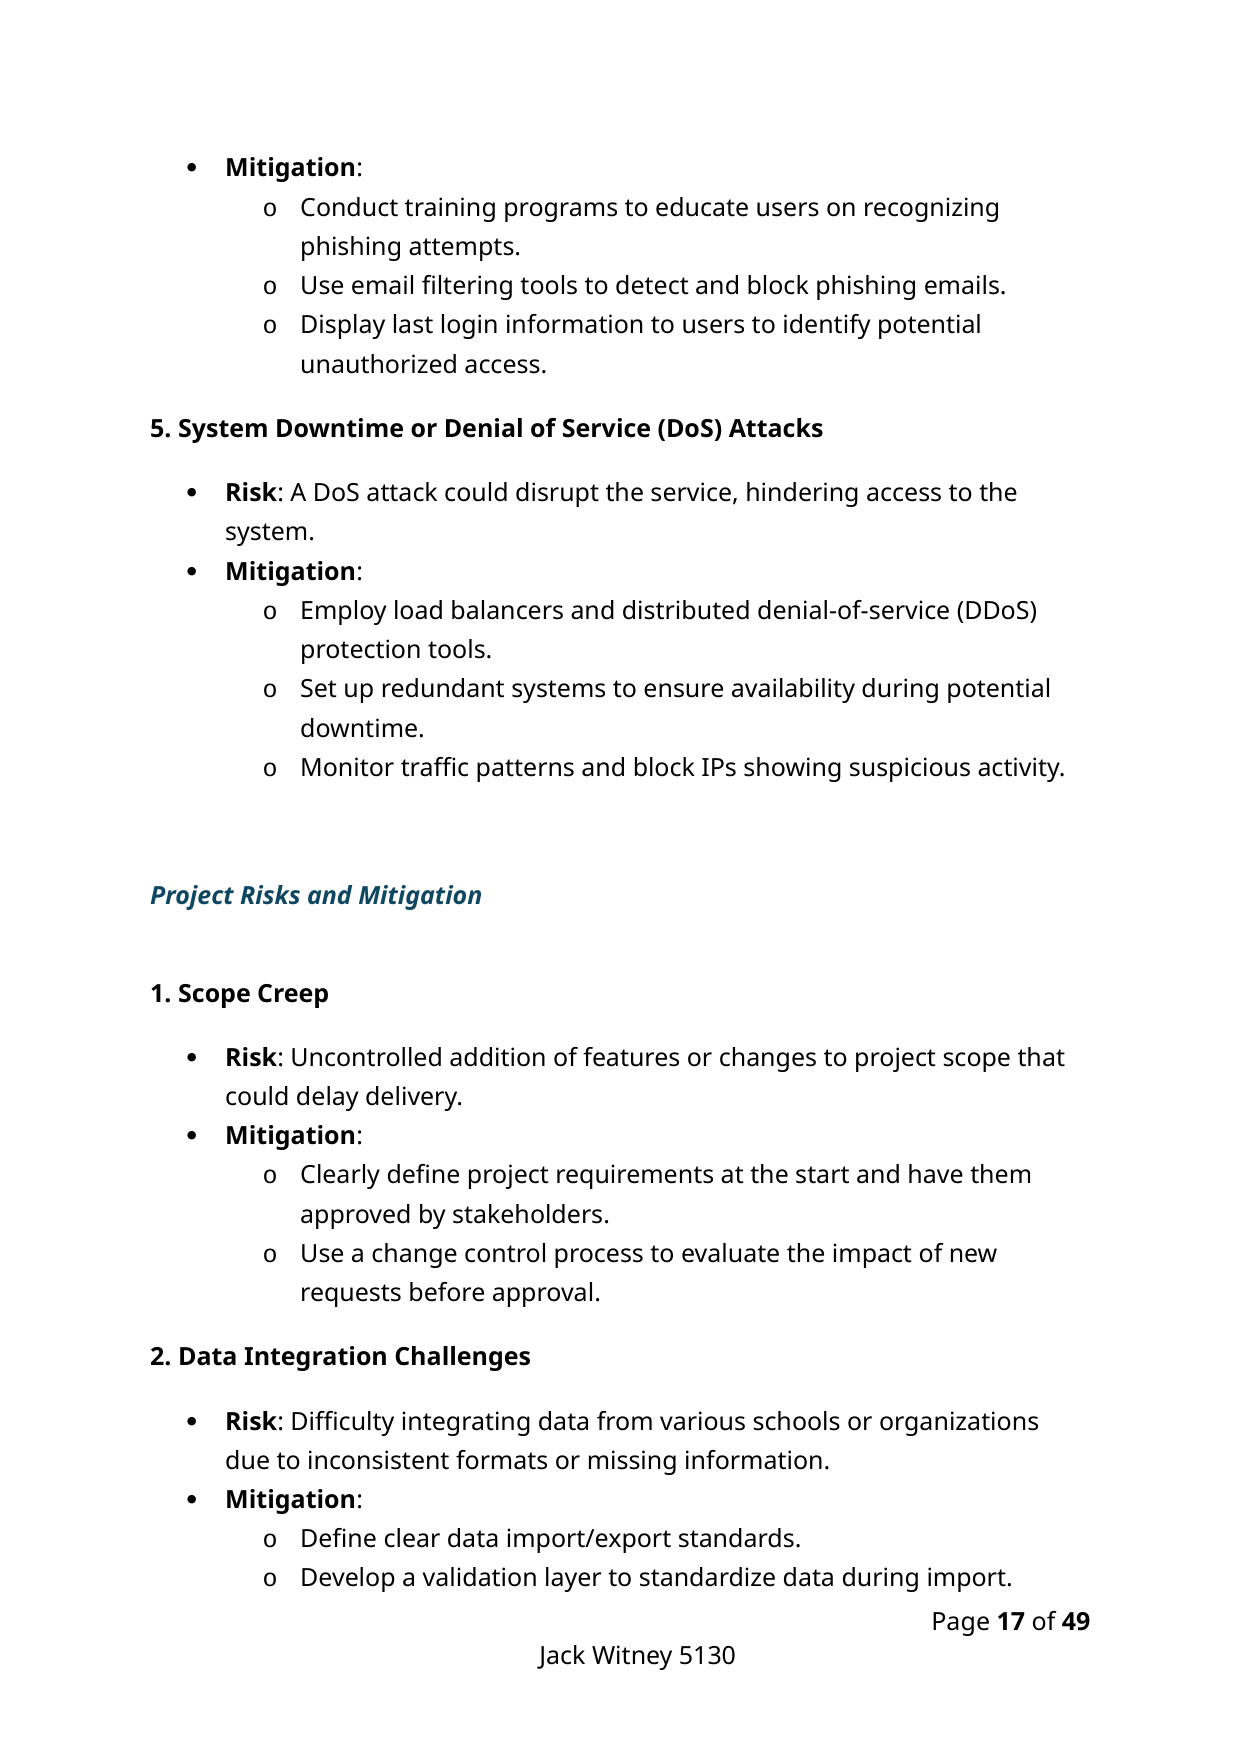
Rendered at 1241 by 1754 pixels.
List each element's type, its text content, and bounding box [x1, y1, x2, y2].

text 5. System Downtime or Denial of Service (DoS) Attacks [150, 411, 1090, 445]
list Define clear data import/export standards. [262, 1521, 1090, 1555]
text 1. Scope Creep [150, 975, 1090, 1009]
list Use a change control process to evaluate the impact of new requests before approval. [262, 1235, 1090, 1309]
list Risk: Difficulty integrating data from various schools or organizations due to inconsistent formats or missing information. [187, 1403, 1090, 1476]
list Mitigation: [187, 1118, 1090, 1152]
list Mitigation: [187, 1481, 1090, 1516]
list Set up redundant systems to ensure availability during potential downtime. [262, 671, 1090, 744]
list Mitigation: [187, 150, 1090, 184]
list Display last login information to users to identify potential unauthorized access. [262, 307, 1090, 381]
list Risk: A DoS attack could disrupt the service, hindering access to the system. [187, 475, 1090, 548]
list Monitor traffic patterns and block IPs showing suspicious activity. [262, 749, 1090, 784]
list Mitigation: [187, 553, 1090, 587]
list Employ load balancers and distributed denial-of-service (DDoS) protection tools. [262, 592, 1090, 666]
list Risk: Uncontrolled addition of features or changes to project scope that could delay delivery. [187, 1039, 1090, 1113]
list Conduct training programs to educate users on recognizing phishing attempts. [262, 189, 1090, 263]
list Develop a validation layer to standardize data during import. [262, 1560, 1090, 1594]
list Use email filtering tools to detect and block phishing emails. [262, 268, 1090, 302]
text 2. Data Integration Challenges [150, 1339, 1090, 1373]
list Clearly define project requirements at the start and have them approved by stakeholders. [262, 1157, 1090, 1230]
subtitle Project Risks and Mitigation [150, 878, 1090, 912]
